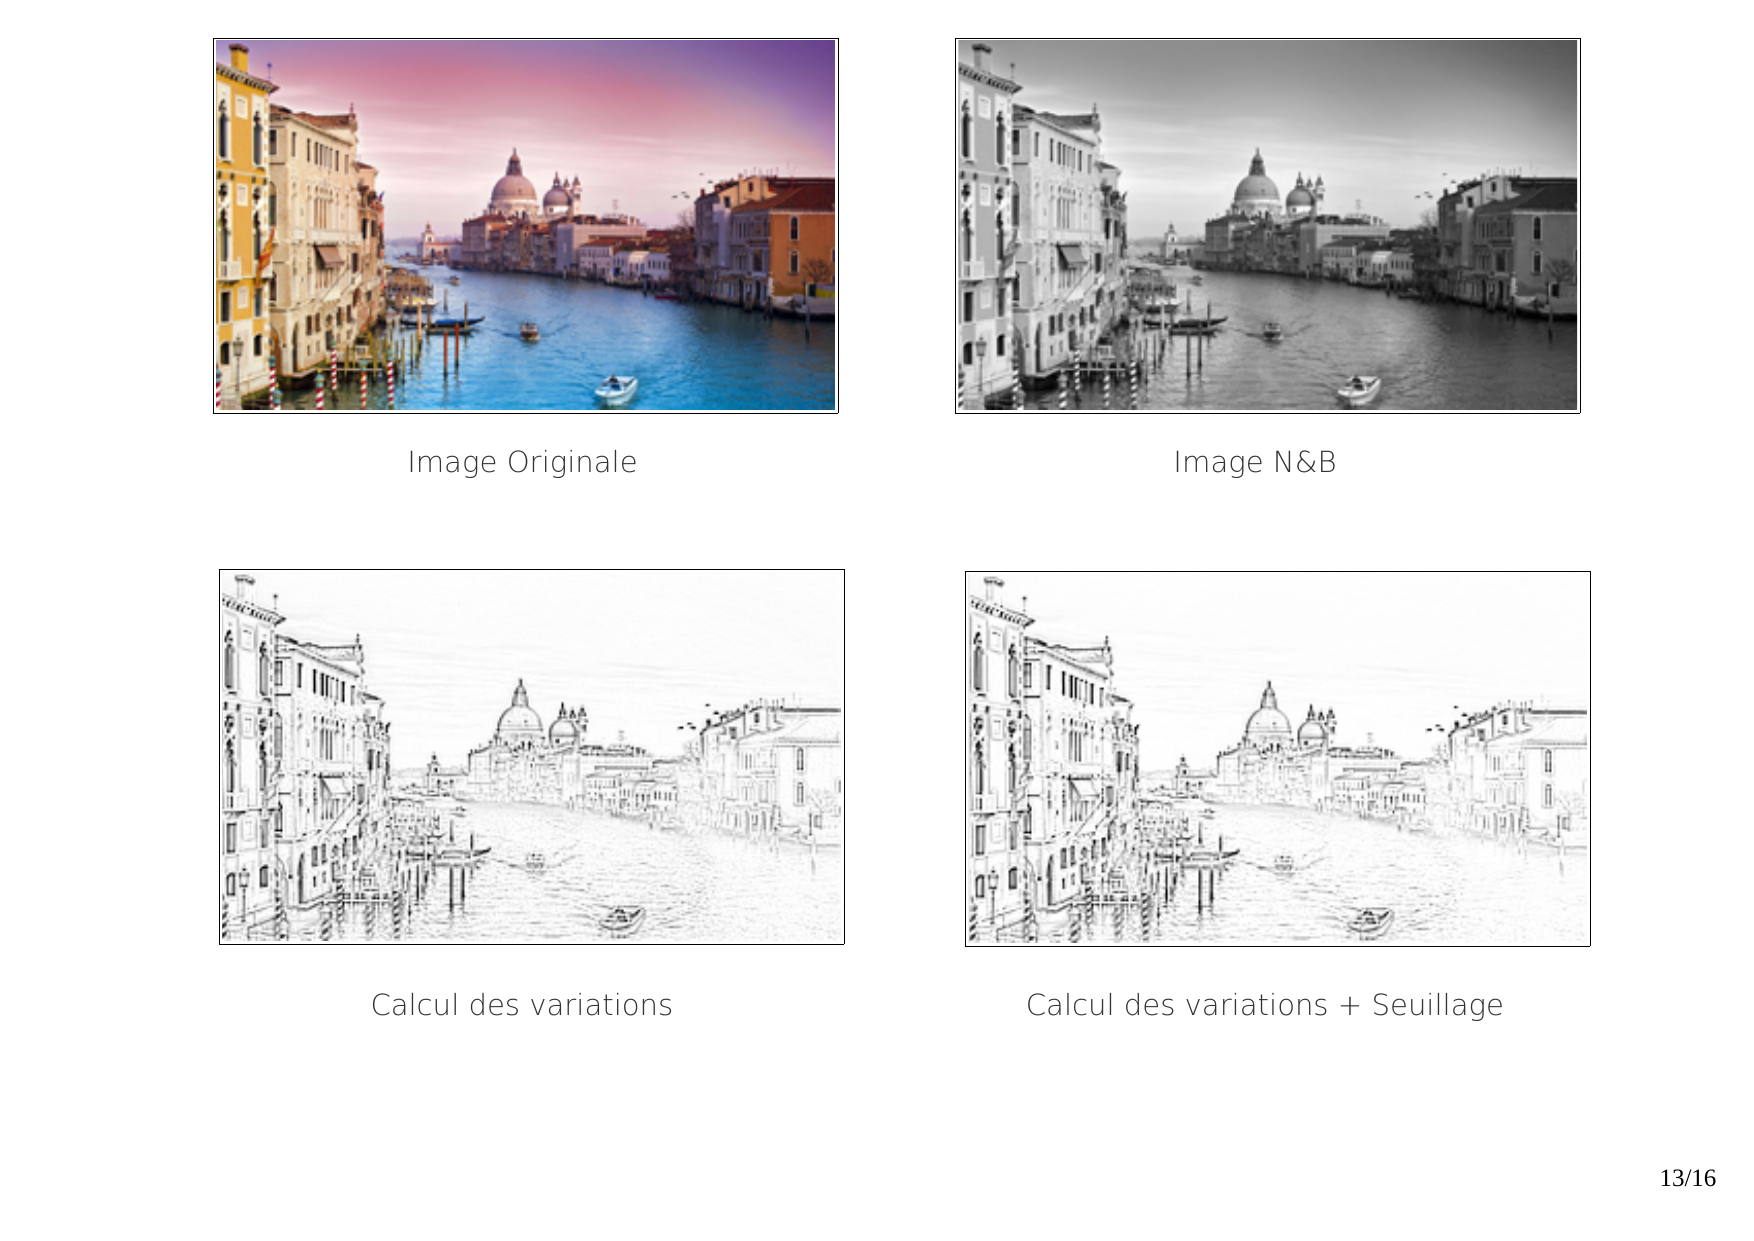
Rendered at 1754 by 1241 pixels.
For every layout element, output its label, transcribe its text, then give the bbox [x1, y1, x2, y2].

picture [222, 572, 841, 941]
text Calcul des variations Calcul des variations + Seuillage [38, 989, 1716, 1023]
text Image Originale Image N&B [38, 445, 1716, 479]
picture [968, 574, 1587, 943]
picture [216, 40, 835, 410]
picture [958, 40, 1578, 410]
